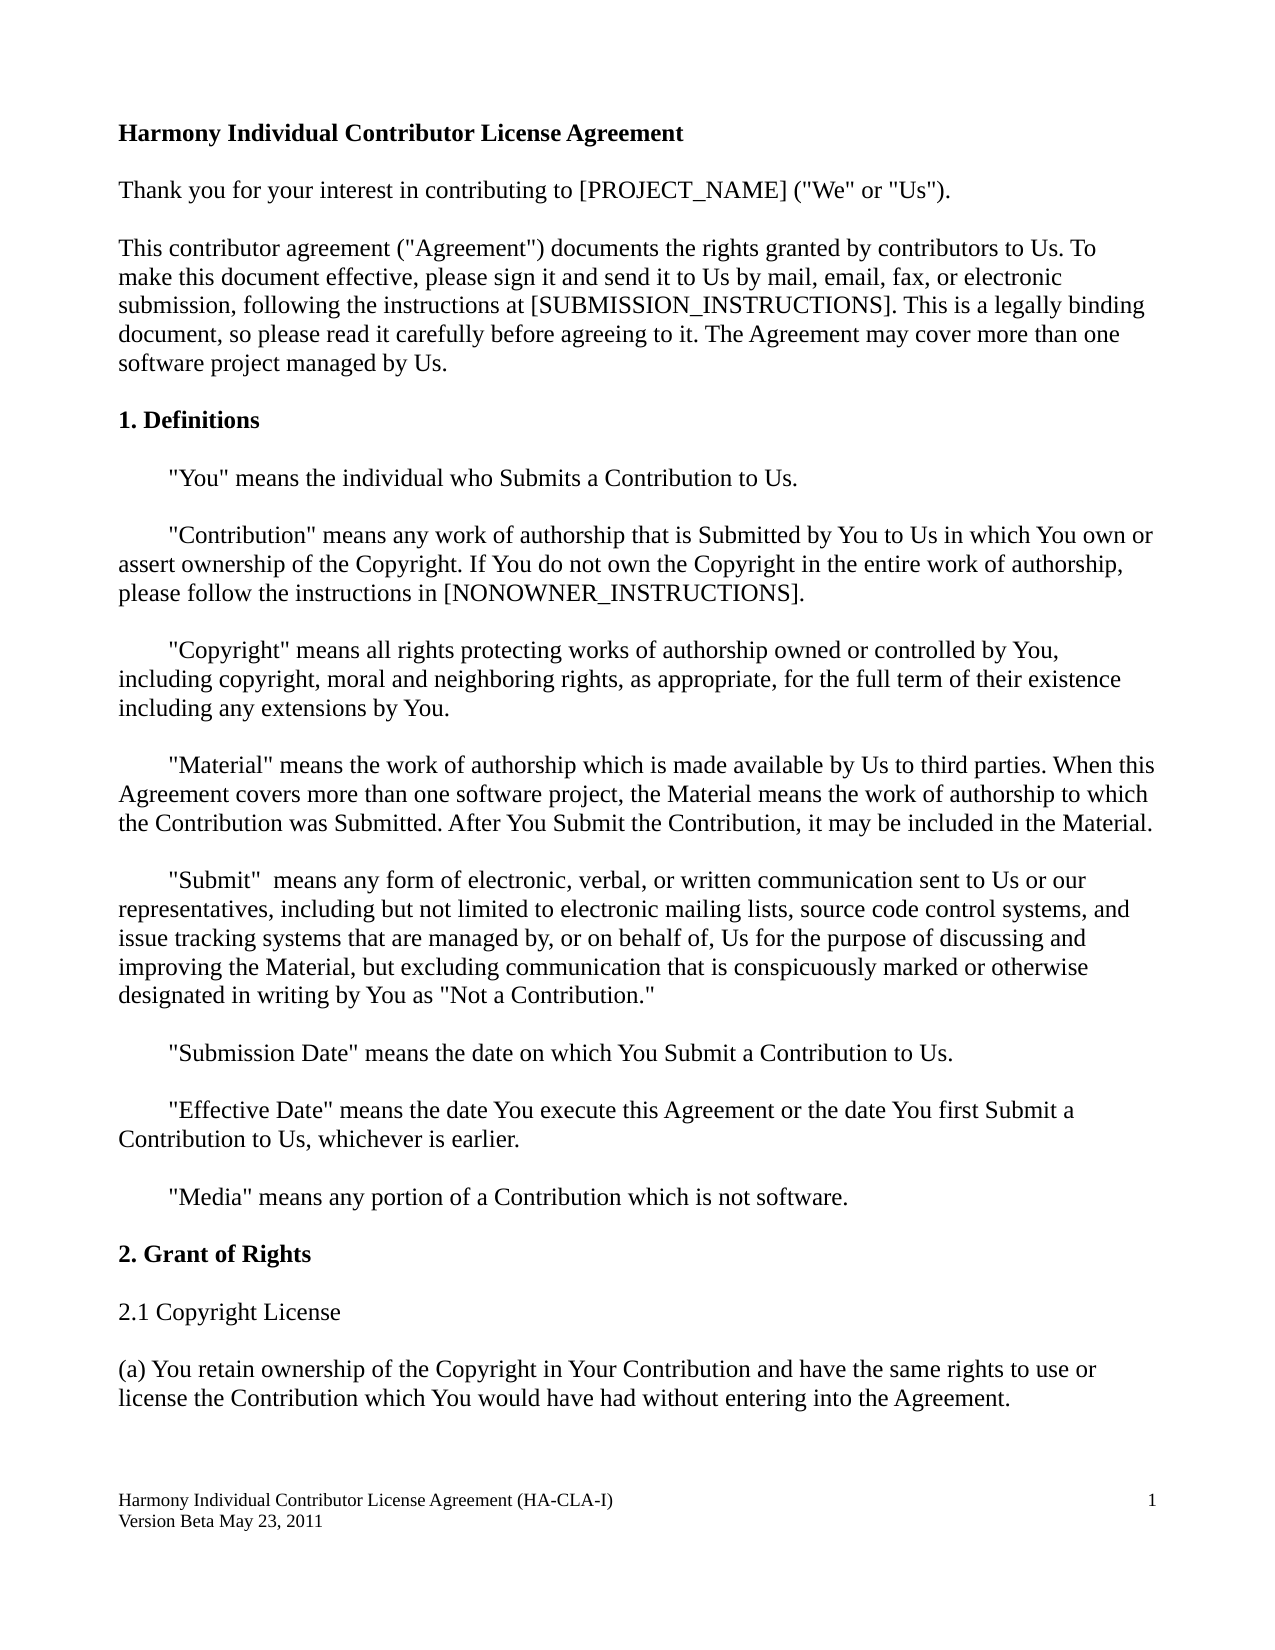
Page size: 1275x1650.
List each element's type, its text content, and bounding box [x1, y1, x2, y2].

text Harmony Individual Contributor License Agreement [118, 118, 1157, 147]
text 1. Definitions [118, 406, 1157, 434]
text "You" means the individual who Submits a Contribution to Us. [118, 463, 1157, 492]
text (a) You retain ownership of the Copyright in Your Contribution and have the same rights to use or license the Contribution which You would have had without entering into the Agreement. [118, 1354, 1157, 1412]
text 2. Grant of Rights [118, 1239, 1157, 1268]
text This contributor agreement ("Agreement") documents the rights granted by contributors to Us. To make this document effective, please sign it and send it to Us by mail, email, fax, or electronic submission, following the instructions at [SUBMISSION_INSTRUCTIONS]. This is a legally binding document, so please read it carefully before agreeing to it. The Agreement may cover more than one software project managed by Us. [118, 233, 1157, 377]
text Thank you for your interest in contributing to [PROJECT_NAME] ("We" or "Us"). [118, 176, 1157, 204]
text "Copyright" means all rights protecting works of authorship owned or controlled by You, including copyright, moral and neighboring rights, as appropriate, for the full term of their existence including any extensions by You. [118, 636, 1157, 722]
text "Material" means the work of authorship which is made available by Us to third parties. When this Agreement covers more than one software project, the Material means the work of authorship to which the Contribution was Submitted. After You Submit the Contribution, it may be included in the Material. [118, 751, 1157, 837]
text "Submit" means any form of electronic, verbal, or written communication sent to Us or our representatives, including but not limited to electronic mailing lists, source code control systems, and issue tracking systems that are managed by, or on behalf of, Us for the purpose of discussing and improving the Material, but excluding communication that is conspicuously marked or otherwise designated in writing by You as "Not a Contribution." [118, 866, 1157, 1009]
text "Submission Date" means the date on which You Submit a Contribution to Us. [118, 1038, 1157, 1067]
text "Effective Date" means the date You execute this Agreement or the date You first Submit a Contribution to Us, whichever is earlier. [118, 1096, 1157, 1153]
text "Contribution" means any work of authorship that is Submitted by You to Us in which You own or assert ownership of the Copyright. If You do not own the Copyright in the entire work of authorship, please follow the instructions in [NONOWNER_INSTRUCTIONS]. [118, 521, 1157, 607]
text "Media" means any portion of a Contribution which is not software. [118, 1182, 1157, 1211]
text 2.1 Copyright License [118, 1297, 1157, 1326]
